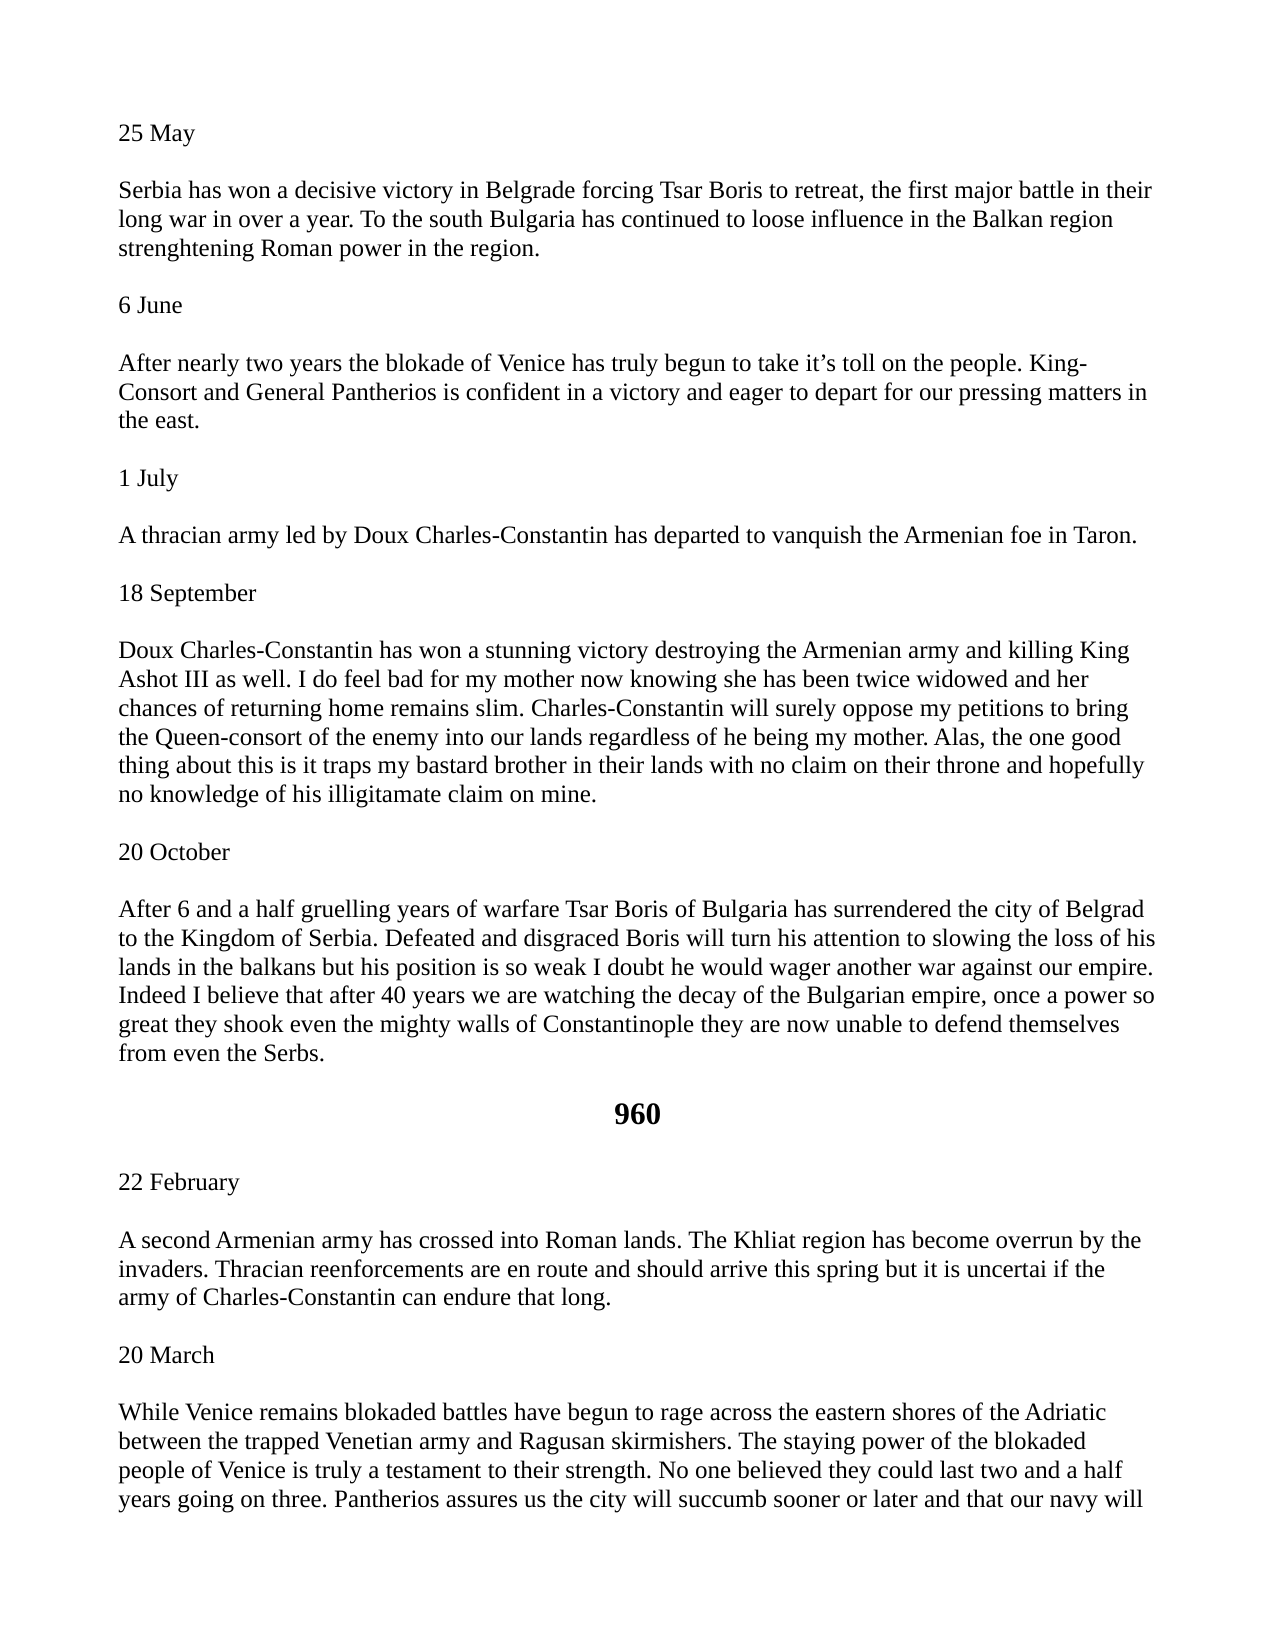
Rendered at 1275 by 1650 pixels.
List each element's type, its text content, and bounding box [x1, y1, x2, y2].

text 20 March [118, 1340, 1157, 1369]
text A thracian army led by Doux Charles-Constantin has departed to vanquish the Armenian foe in Taron. [118, 521, 1157, 549]
text 960 [118, 1096, 1157, 1132]
text 22 February [118, 1167, 1157, 1196]
text 1 July [118, 463, 1157, 492]
text After nearly two years the blokade of Venice has truly begun to take it’s toll on the people. King-Consort and General Pantherios is confident in a victory and eager to depart for our pressing matters in the east. [118, 348, 1157, 434]
text Doux Charles-Constantin has won a stunning victory destroying the Armenian army and killing King Ashot III as well. I do feel bad for my mother now knowing she has been twice widowed and her chances of returning home remains slim. Charles-Constantin will surely oppose my petitions to bring the Queen-consort of the enemy into our lands regardless of he being my mother. Alas, the one good thing about this is it traps my bastard brother in their lands with no claim on their throne and hopefully no knowledge of his illigitamate claim on mine. [118, 636, 1157, 808]
text 25 May [118, 118, 1157, 147]
text After 6 and a half gruelling years of warfare Tsar Boris of Bulgaria has surrendered the city of Belgrad to the Kingdom of Serbia. Defeated and disgraced Boris will turn his attention to slowing the loss of his lands in the balkans but his position is so weak I doubt he would wager another war against our empire. Indeed I believe that after 40 years we are watching the decay of the Bulgarian empire, once a power so great they shook even the mighty walls of Constantinople they are now unable to defend themselves from even the Serbs. [118, 894, 1157, 1067]
text 18 September [118, 578, 1157, 607]
text 6 June [118, 291, 1157, 319]
text A second Armenian army has crossed into Roman lands. The Khliat region has become overrun by the invaders. Thracian reenforcements are en route and should arrive this spring but it is uncertai if the army of Charles-Constantin can endure that long. [118, 1225, 1157, 1311]
text While Venice remains blokaded battles have begun to rage across the eastern shores of the Adriatic between the trapped Venetian army and Ragusan skirmishers. The staying power of the blokaded people of Venice is truly a testament to their strength. No one believed they could last two and a half years going on three. Pantherios assures us the city will succumb sooner or later and that our navy will [118, 1397, 1157, 1512]
text 20 October [118, 837, 1157, 866]
text Serbia has won a decisive victory in Belgrade forcing Tsar Boris to retreat, the first major battle in their long war in over a year. To the south Bulgaria has continued to loose influence in the Balkan region strenghtening Roman power in the region. [118, 176, 1157, 262]
